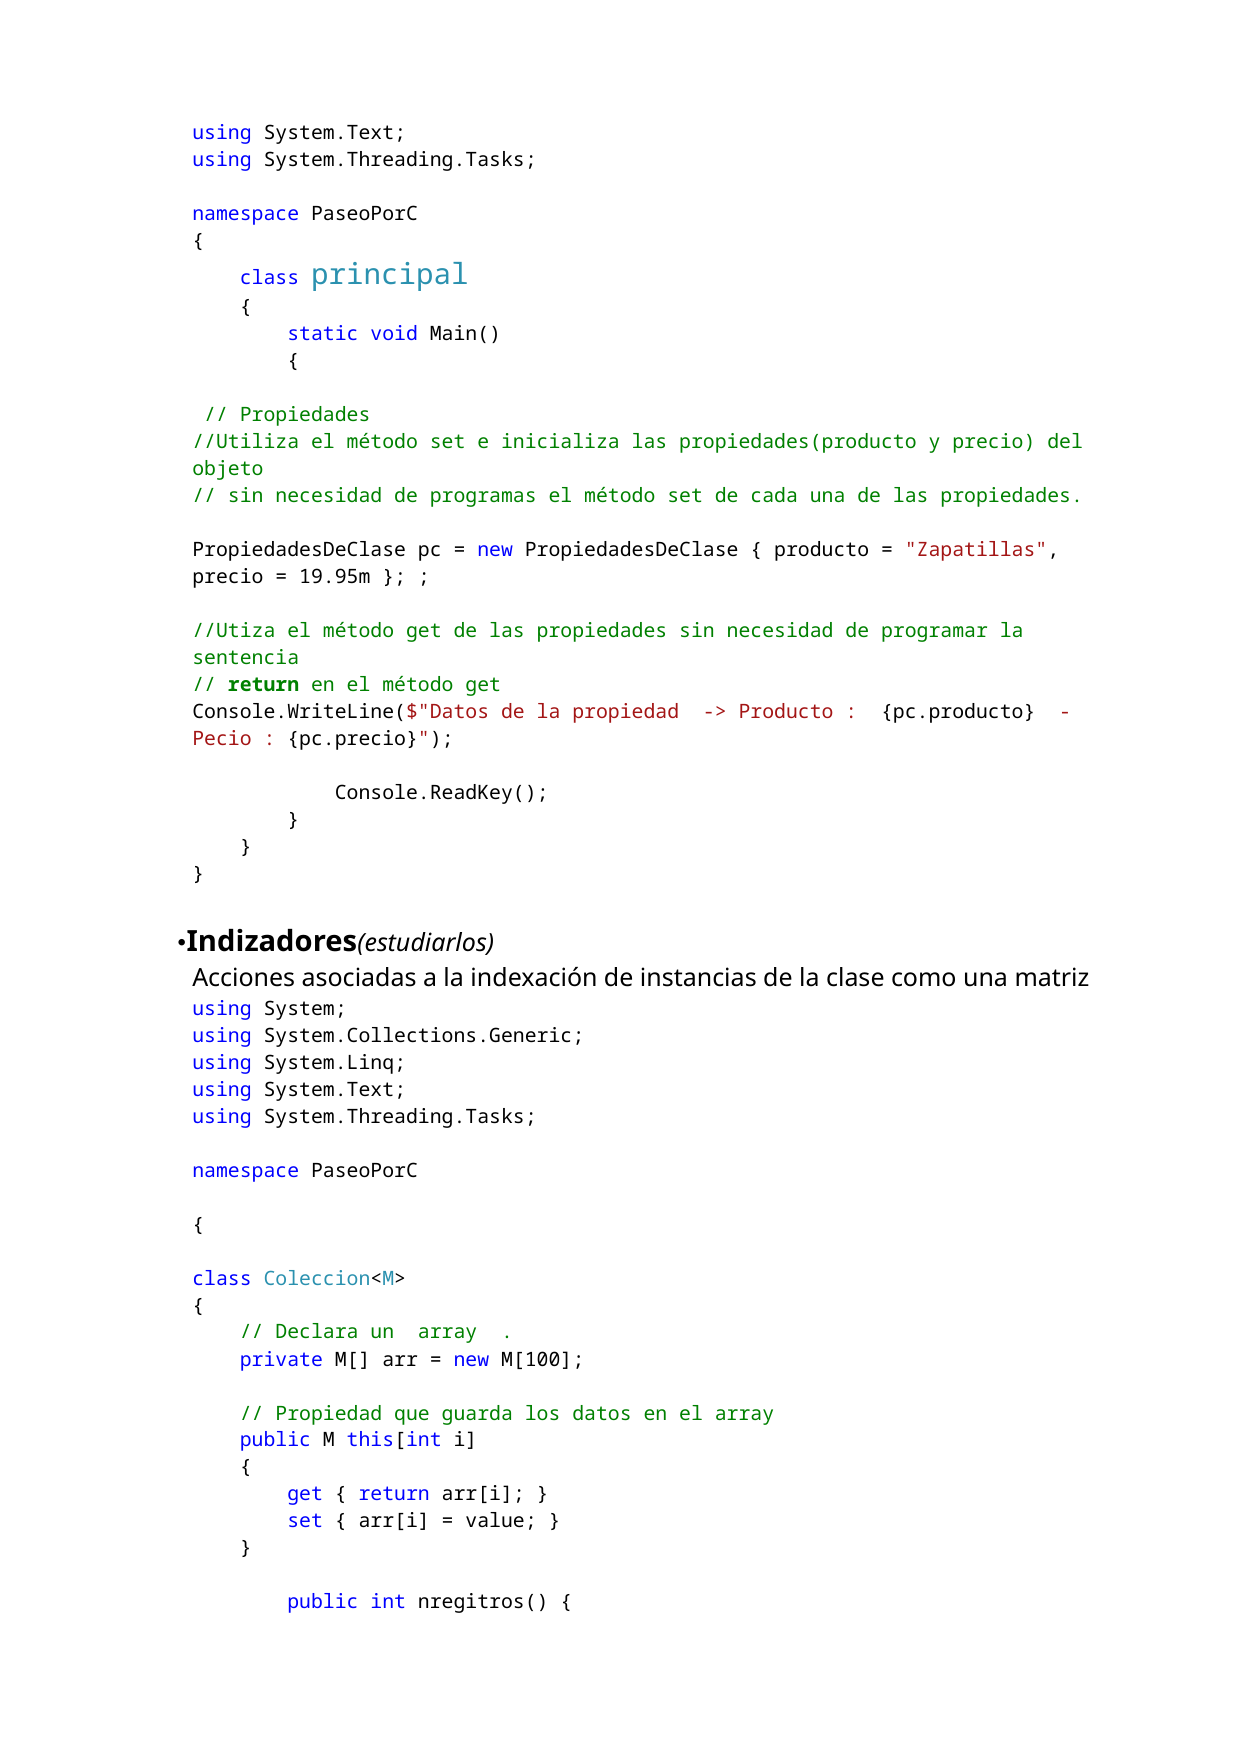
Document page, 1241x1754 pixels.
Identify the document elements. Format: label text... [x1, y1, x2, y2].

text using System.Linq; [192, 1048, 1122, 1075]
text { [192, 1291, 1122, 1318]
text } [192, 805, 1122, 832]
text PropiedadesDeClase pc = new PropiedadesDeClase { producto = "Zapatillas", precio = 19.95m }; ; [192, 536, 1122, 589]
text static void Main() [192, 320, 1122, 347]
text // Declara un array . [192, 1318, 1122, 1345]
text } [192, 832, 1122, 859]
text public int nregitros() { [192, 1588, 1122, 1614]
text { [192, 1453, 1122, 1480]
text //Utiliza el método set e inicializa las propiedades(producto y precio) del objeto [192, 428, 1122, 482]
text // sin necesidad de programas el método set de cada una de las propiedades. [192, 482, 1122, 536]
text } [192, 859, 1122, 886]
text //Utiza el método get de las propiedades sin necesidad de programar la sentencia [192, 616, 1122, 670]
text get { return arr[i]; } [192, 1480, 1122, 1507]
text Acciones asociadas a la indexación de instancias de la clase como una matriz [118, 960, 1122, 994]
text Console.ReadKey(); [192, 778, 1122, 805]
text namespace PaseoPorC [192, 1156, 1122, 1183]
text { [192, 226, 1122, 253]
text } [192, 1534, 1122, 1561]
text { [192, 347, 1122, 374]
list Indizadores(estudiarlos) [118, 920, 1122, 960]
text // Propiedad que guarda los datos en el array [192, 1399, 1122, 1426]
text namespace PaseoPorC [192, 199, 1122, 226]
text // Propiedades [192, 401, 1122, 428]
text using System.Threading.Tasks; [192, 1102, 1122, 1129]
text private M[] arr = new M[100]; [192, 1345, 1122, 1372]
text public M this[int i] [192, 1426, 1122, 1453]
text class Coleccion<M> [192, 1264, 1122, 1291]
text Console.WriteLine($"Datos de la propiedad -> Producto : {pc.producto} - Pecio : {pc.precio}"); [192, 697, 1122, 751]
text { [192, 293, 1122, 320]
text // return en el método get [192, 670, 1122, 697]
text using System.Text; [192, 1075, 1122, 1102]
text using System.Collections.Generic; [192, 1021, 1122, 1048]
text class principal [192, 253, 1122, 293]
text set { arr[i] = value; } [192, 1507, 1122, 1534]
text using System.Threading.Tasks; [192, 145, 1122, 172]
text using System.Text; [192, 118, 1122, 145]
text { [192, 1210, 1122, 1237]
text using System; [192, 994, 1122, 1021]
